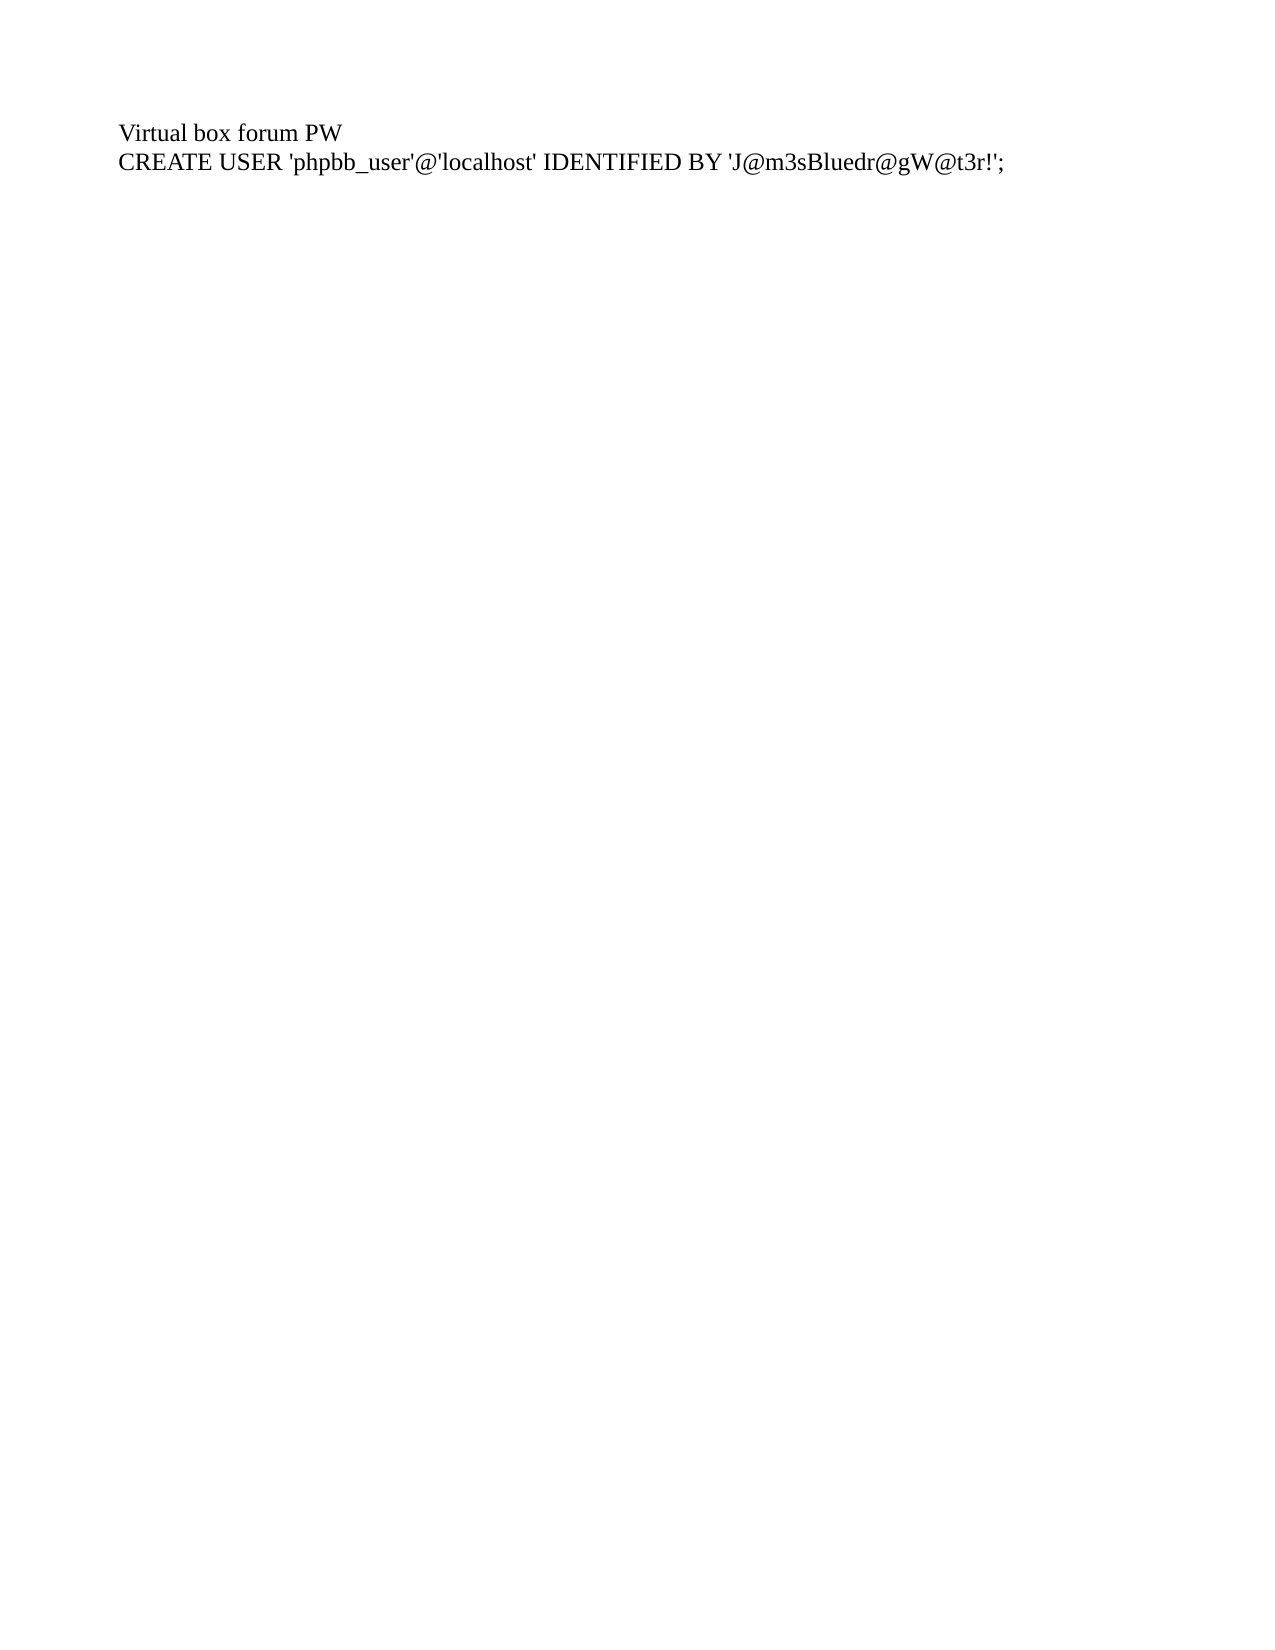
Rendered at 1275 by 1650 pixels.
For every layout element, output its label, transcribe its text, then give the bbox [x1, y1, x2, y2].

text CREATE USER 'phpbb_user'@'localhost' IDENTIFIED BY 'J@m3sBluedr@gW@t3r!'; [118, 147, 1157, 176]
text Virtual box forum PW [118, 118, 1157, 147]
